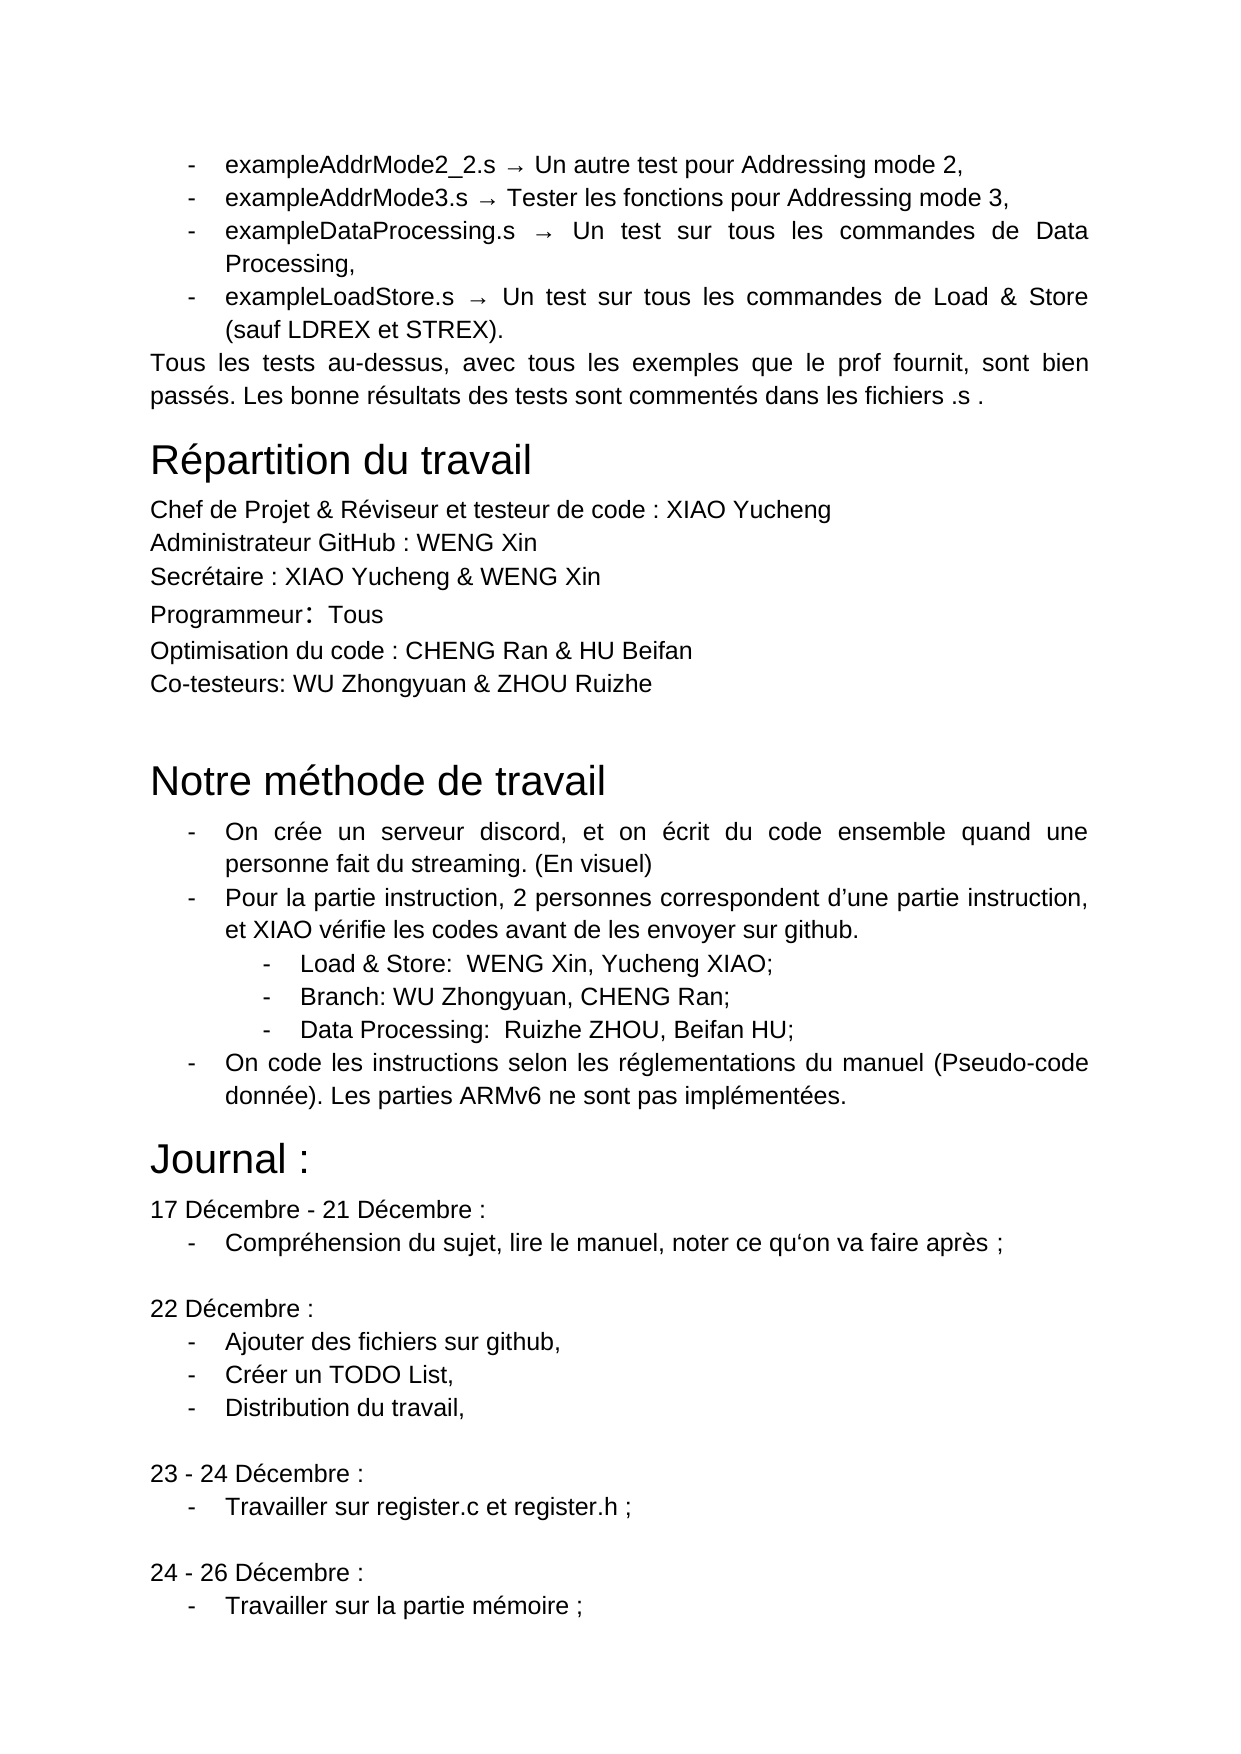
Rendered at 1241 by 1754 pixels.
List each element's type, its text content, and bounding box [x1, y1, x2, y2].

subtitle Notre méthode de travail [150, 756, 1090, 804]
text Programmeur：Tous [150, 594, 1090, 631]
list Distribution du travail, [187, 1393, 1090, 1422]
text Chef de Projet & Réviseur et testeur de code : XIAO Yucheng [150, 495, 1090, 524]
text Secrétaire : XIAO Yucheng & WENG Xin [150, 561, 1090, 590]
list Data Processing: Ruizhe ZHOU, Beifan HU; [262, 1014, 1090, 1043]
text 23 - 24 Décembre : [150, 1459, 1090, 1488]
text 24 - 26 Décembre : [150, 1558, 1090, 1587]
text Optimisation du code : CHENG Ran & HU Beifan [150, 636, 1090, 665]
text Administrateur GitHub : WENG Xin [150, 528, 1090, 557]
list Branch: WU Zhongyuan, CHENG Ran; [262, 982, 1090, 1010]
list exampleLoadStore.s → Un test sur tous les commandes de Load & Store (sauf LDREX et STREX). [187, 282, 1090, 344]
list exampleAddrMode3.s → Tester les fonctions pour Addressing mode 3, [187, 183, 1090, 212]
text Tous les tests au-dessus, avec tous les exemples que le prof fournit, sont bien passés. Les bonne résultats des tests sont commentés dans les fichiers .s . [150, 348, 1090, 410]
list On crée un serveur discord, et on écrit du code ensemble quand une personne fait du streaming. (En visuel) [187, 816, 1090, 878]
list Load & Store: WENG Xin, Yucheng XIAO; [262, 948, 1090, 977]
list exampleDataProcessing.s → Un test sur tous les commandes de Data Processing, [187, 216, 1090, 278]
text 17 Décembre - 21 Décembre : [150, 1195, 1090, 1224]
list Pour la partie instruction, 2 personnes correspondent d’une partie instruction, et XIAO vérifie les codes avant de les envoyer sur github. [187, 882, 1090, 944]
list On code les instructions selon les réglementations du manuel (Pseudo-code donnée). Les parties ARMv6 ne sont pas implémentées. [187, 1048, 1090, 1109]
subtitle Journal : [150, 1134, 1090, 1182]
list Ajouter des fichiers sur github, [187, 1327, 1090, 1356]
list Compréhension du sujet, lire le manuel, noter ce qu‘on va faire après ; [187, 1228, 1090, 1257]
text Co-testeurs: WU Zhongyuan & ZHOU Ruizhe [150, 669, 1090, 698]
subtitle Répartition du travail [150, 435, 1090, 483]
text 22 Décembre : [150, 1294, 1090, 1323]
list Créer un TODO List, [187, 1360, 1090, 1389]
list Travailler sur register.c et register.h ; [187, 1492, 1090, 1521]
list Travailler sur la partie mémoire ; [187, 1591, 1090, 1620]
list exampleAddrMode2_2.s → Un autre test pour Addressing mode 2, [187, 150, 1090, 179]
